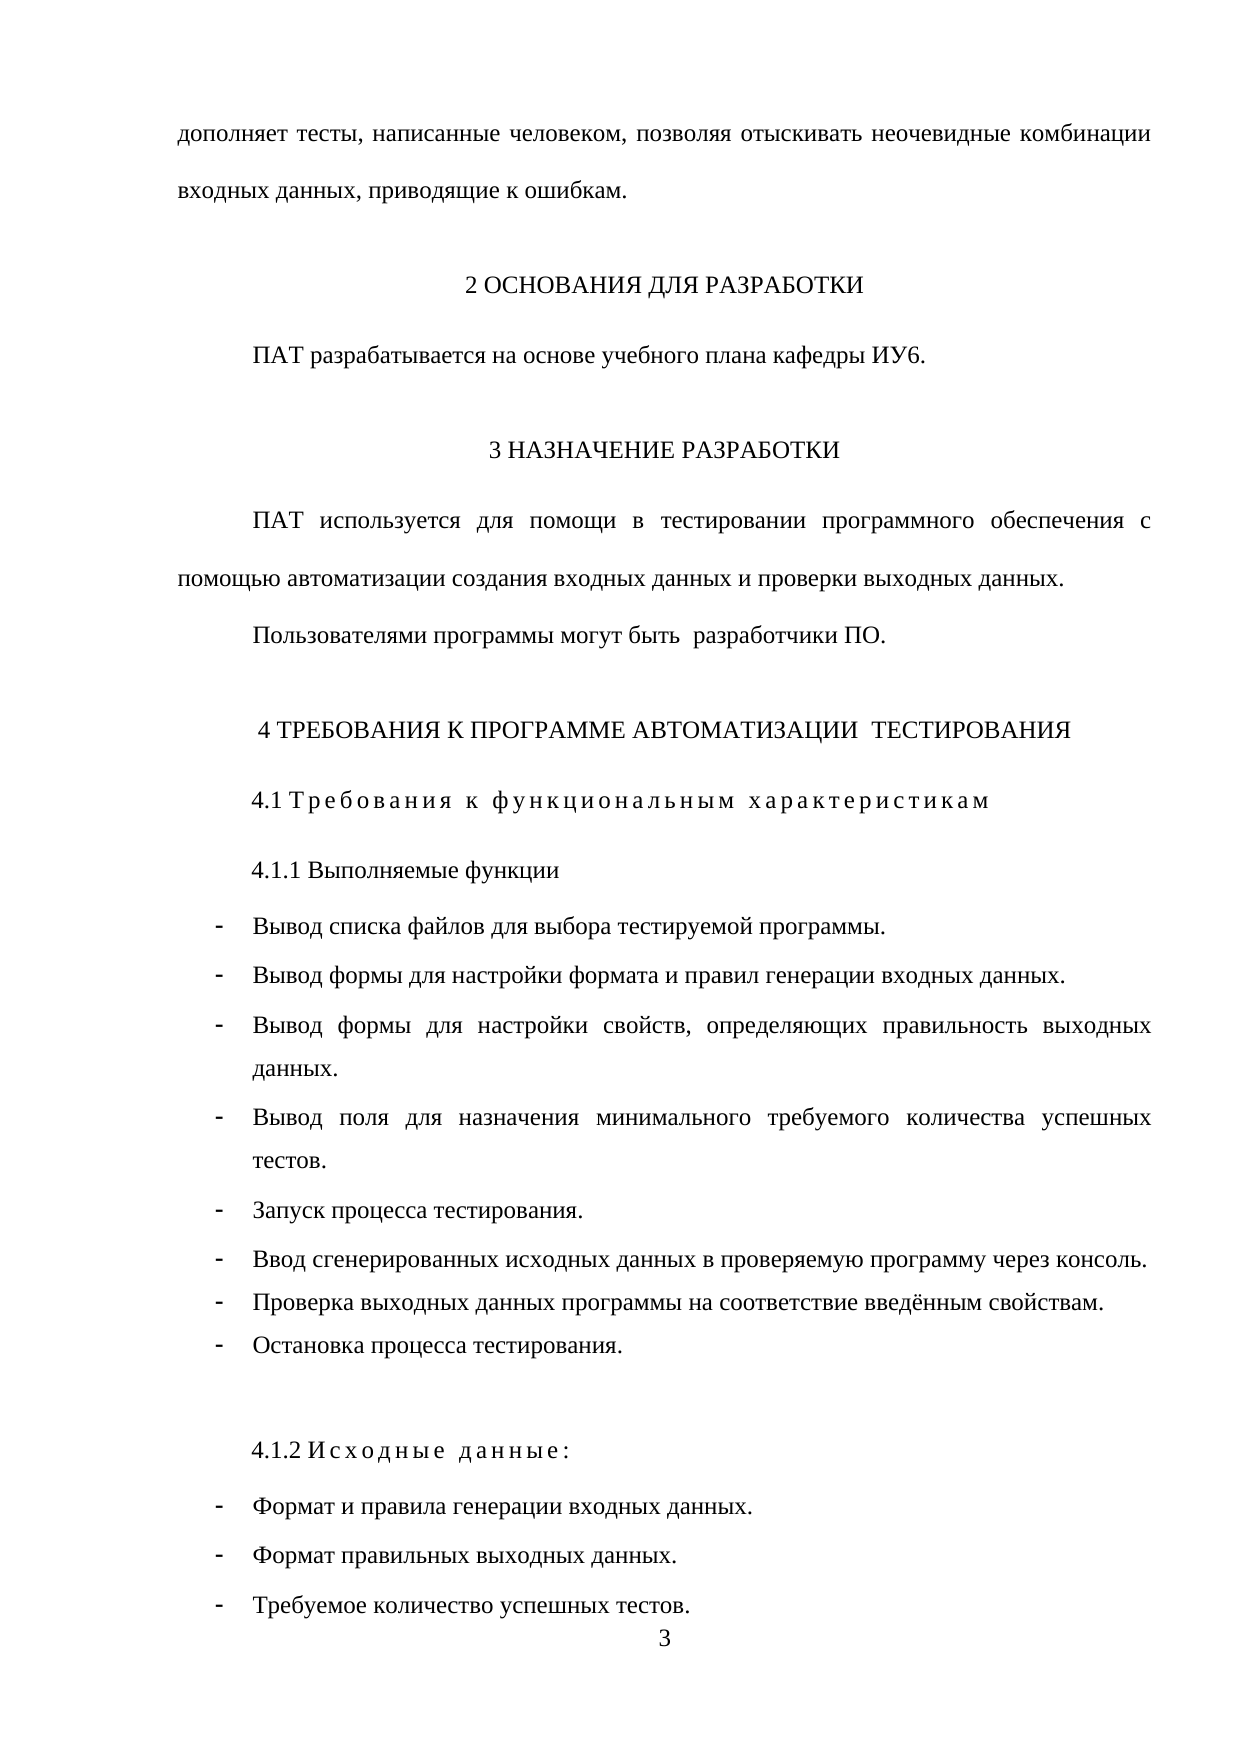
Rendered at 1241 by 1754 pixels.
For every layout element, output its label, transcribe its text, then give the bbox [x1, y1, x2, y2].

list Остановка процесса тестирования. [215, 1331, 1152, 1359]
list Запуск процесса тестирования. [215, 1195, 1152, 1224]
subtitle 4 Требования к программе автоматизации тестирования [177, 716, 1152, 744]
subtitle 4.1.2 Исходные данные: [177, 1436, 1152, 1464]
text Пользователями программы могут быть разработчики ПО. [177, 621, 1152, 649]
subtitle 3 Назначение разработки [177, 436, 1152, 464]
list Требуемое количество успешных тестов. [215, 1590, 1152, 1619]
list Вывод формы для настройки свойств, определяющих правильность выходных данных. [215, 1010, 1152, 1082]
list Ввод сгенерированных исходных данных в проверяемую программу через консоль. [215, 1244, 1152, 1273]
subtitle 4.1.1 Выполняемые функции [177, 856, 1152, 884]
list Формат правильных выходных данных. [215, 1541, 1152, 1569]
text ПАТ разрабатывается на основе учебного плана кафедры ИУ6. [177, 341, 1152, 369]
list Вывод списка файлов для выбора тестируемой программы. [215, 911, 1152, 940]
list Проверка выходных данных программы на соответствие введённым свойствам. [215, 1287, 1152, 1316]
list Вывод поля для назначения минимального требуемого количества успешных тестов. [215, 1102, 1152, 1174]
subtitle 4.1 Требования к функциональным характеристикам [177, 786, 1152, 814]
text ПАТ используется для помощи в тестировании программного обеспечения с помощью автоматизации создания входных данных и проверки выходных данных. [177, 506, 1152, 592]
list Вывод формы для настройки формата и правил генерации входных данных. [215, 961, 1152, 989]
list Формат и правила генерации входных данных. [215, 1491, 1152, 1520]
text дополняет тесты, написанные человеком, позволяя отыскивать неочевидные комбинации входных данных, приводящие к ошибкам. [177, 118, 1152, 204]
subtitle 2 Основания для разработки [177, 271, 1152, 299]
